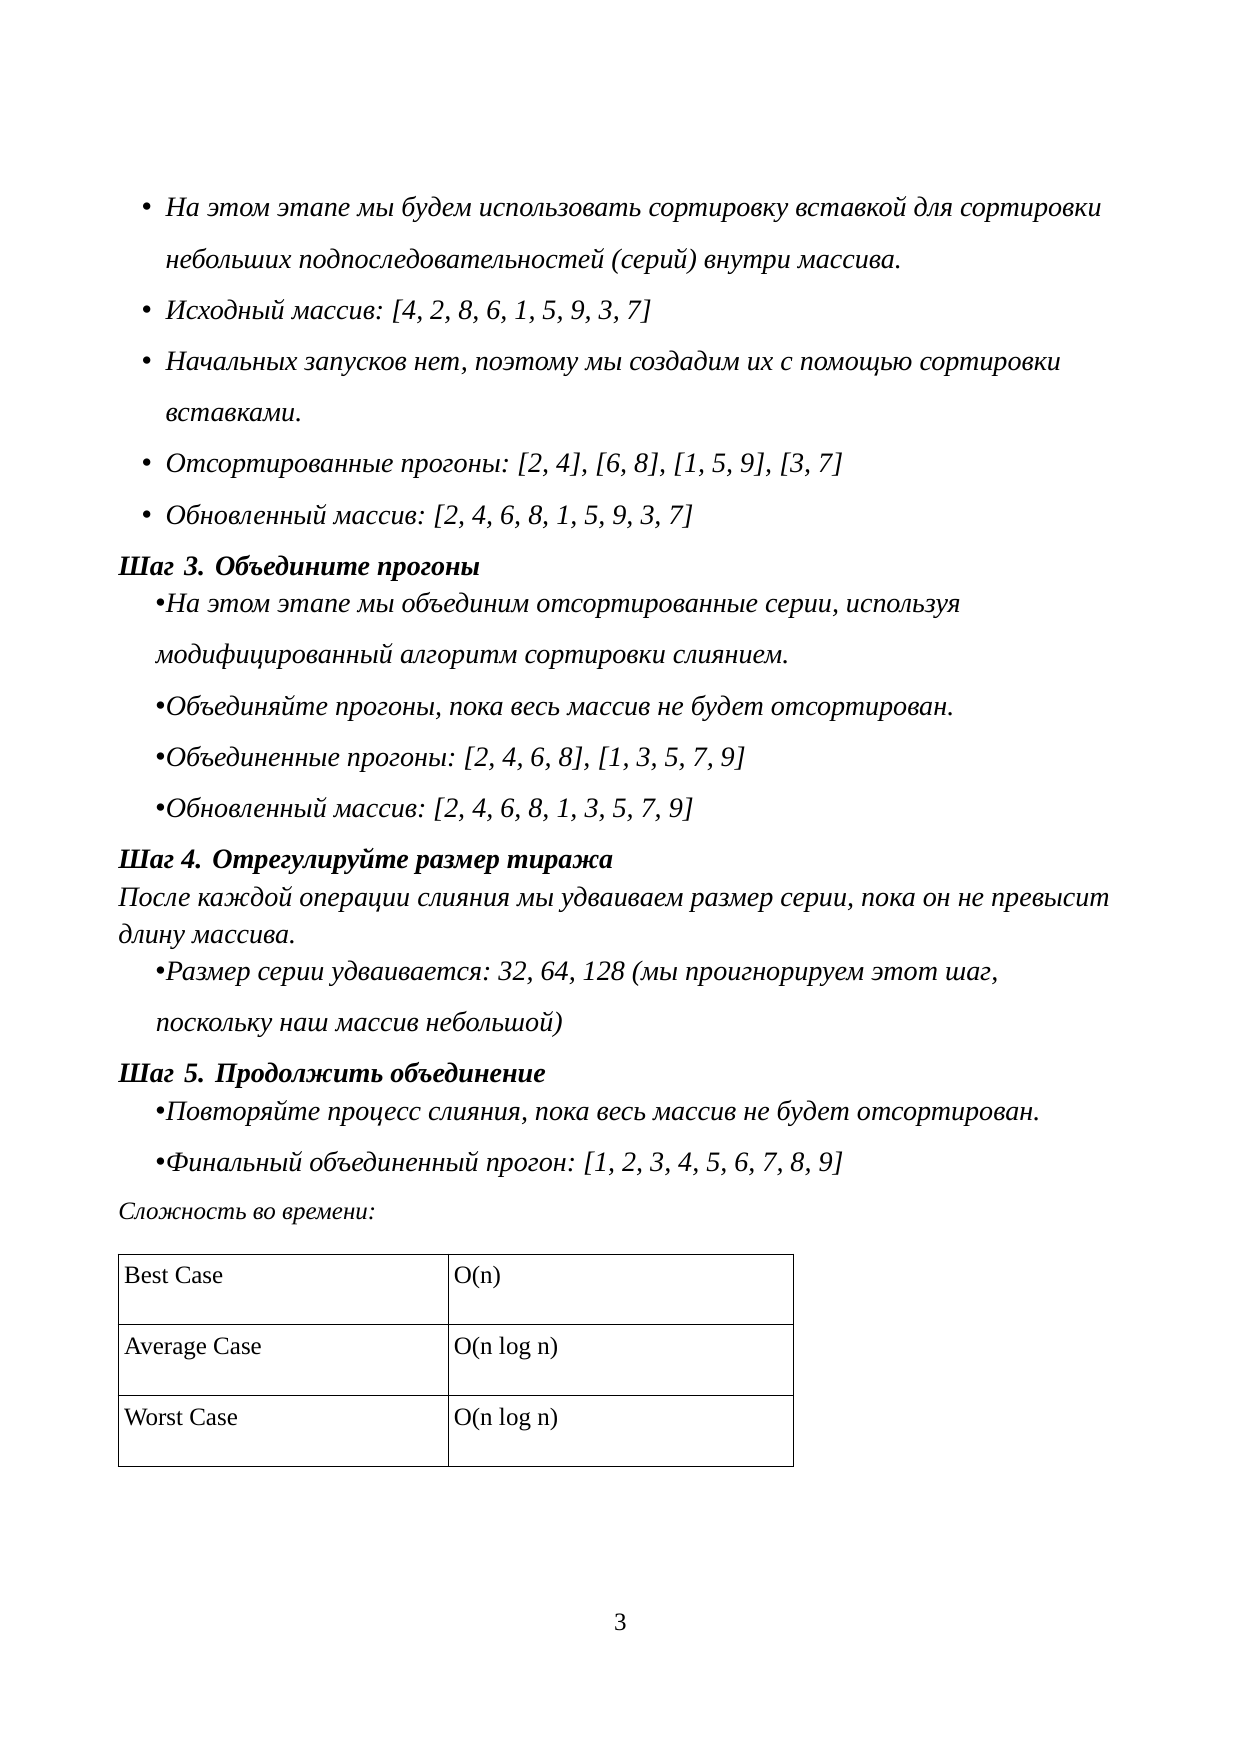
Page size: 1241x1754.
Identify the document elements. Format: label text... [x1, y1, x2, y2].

list Объединенные прогоны: [2, 4, 6, 8], [1, 3, 5, 7, 9] [156, 740, 1122, 772]
table_header Best Case [119, 1255, 448, 1324]
list Исходный массив: [4, 2, 8, 6, 1, 5, 9, 3, 7] [142, 293, 1122, 325]
list Повторяйте процесс слияния, пока весь массив не будет отсортирован. [156, 1093, 1122, 1126]
list Обновленный массив: [2, 4, 6, 8, 1, 3, 5, 7, 9] [156, 791, 1122, 824]
list Размер серии удваивается: 32, 64, 128 (мы проигнорируем этот шаг, поскольку наш массив небольшой) [156, 954, 1122, 1038]
list На этом этапе мы будем использовать сортировку вставкой для сортировки небольших подпоследовательностей (серий) внутри массива. [142, 191, 1122, 274]
list Финальный объединенный прогон: [1, 2, 3, 4, 5, 6, 7, 8, 9] [156, 1145, 1122, 1177]
table_cell Worst Case [119, 1396, 448, 1466]
list Объединяйте прогоны, пока весь массив не будет отсортирован. [156, 689, 1122, 721]
table_cell O(n log n) [449, 1396, 793, 1466]
table_cell O(n log n) [449, 1325, 793, 1395]
list Отсортированные прогоны: [2, 4], [6, 8], [1, 5, 9], [3, 7] [142, 447, 1122, 479]
list Начальных запусков нет, поэтому мы создадим их с помощью сортировки вставками. [142, 344, 1122, 428]
text Шаг 4. Отрегулируйте размер тиража [118, 842, 1122, 875]
list Обновленный массив: [2, 4, 6, 8, 1, 5, 9, 3, 7] [142, 498, 1122, 530]
text После каждой операции слияния мы удваиваем размер серии, пока он не превысит длину массива. [118, 879, 1122, 949]
table_header O(n) [449, 1255, 793, 1324]
list На этом этапе мы объединим отсортированные серии, используя модифицированный алгоритм сортировки слиянием. [156, 586, 1122, 670]
text Сложность во времени: [118, 1196, 1122, 1225]
text Шаг 5. Продолжить объединение [118, 1056, 1122, 1089]
text Шаг 3. Объедините прогоны [118, 549, 1122, 581]
table_cell Average Case [119, 1325, 448, 1395]
